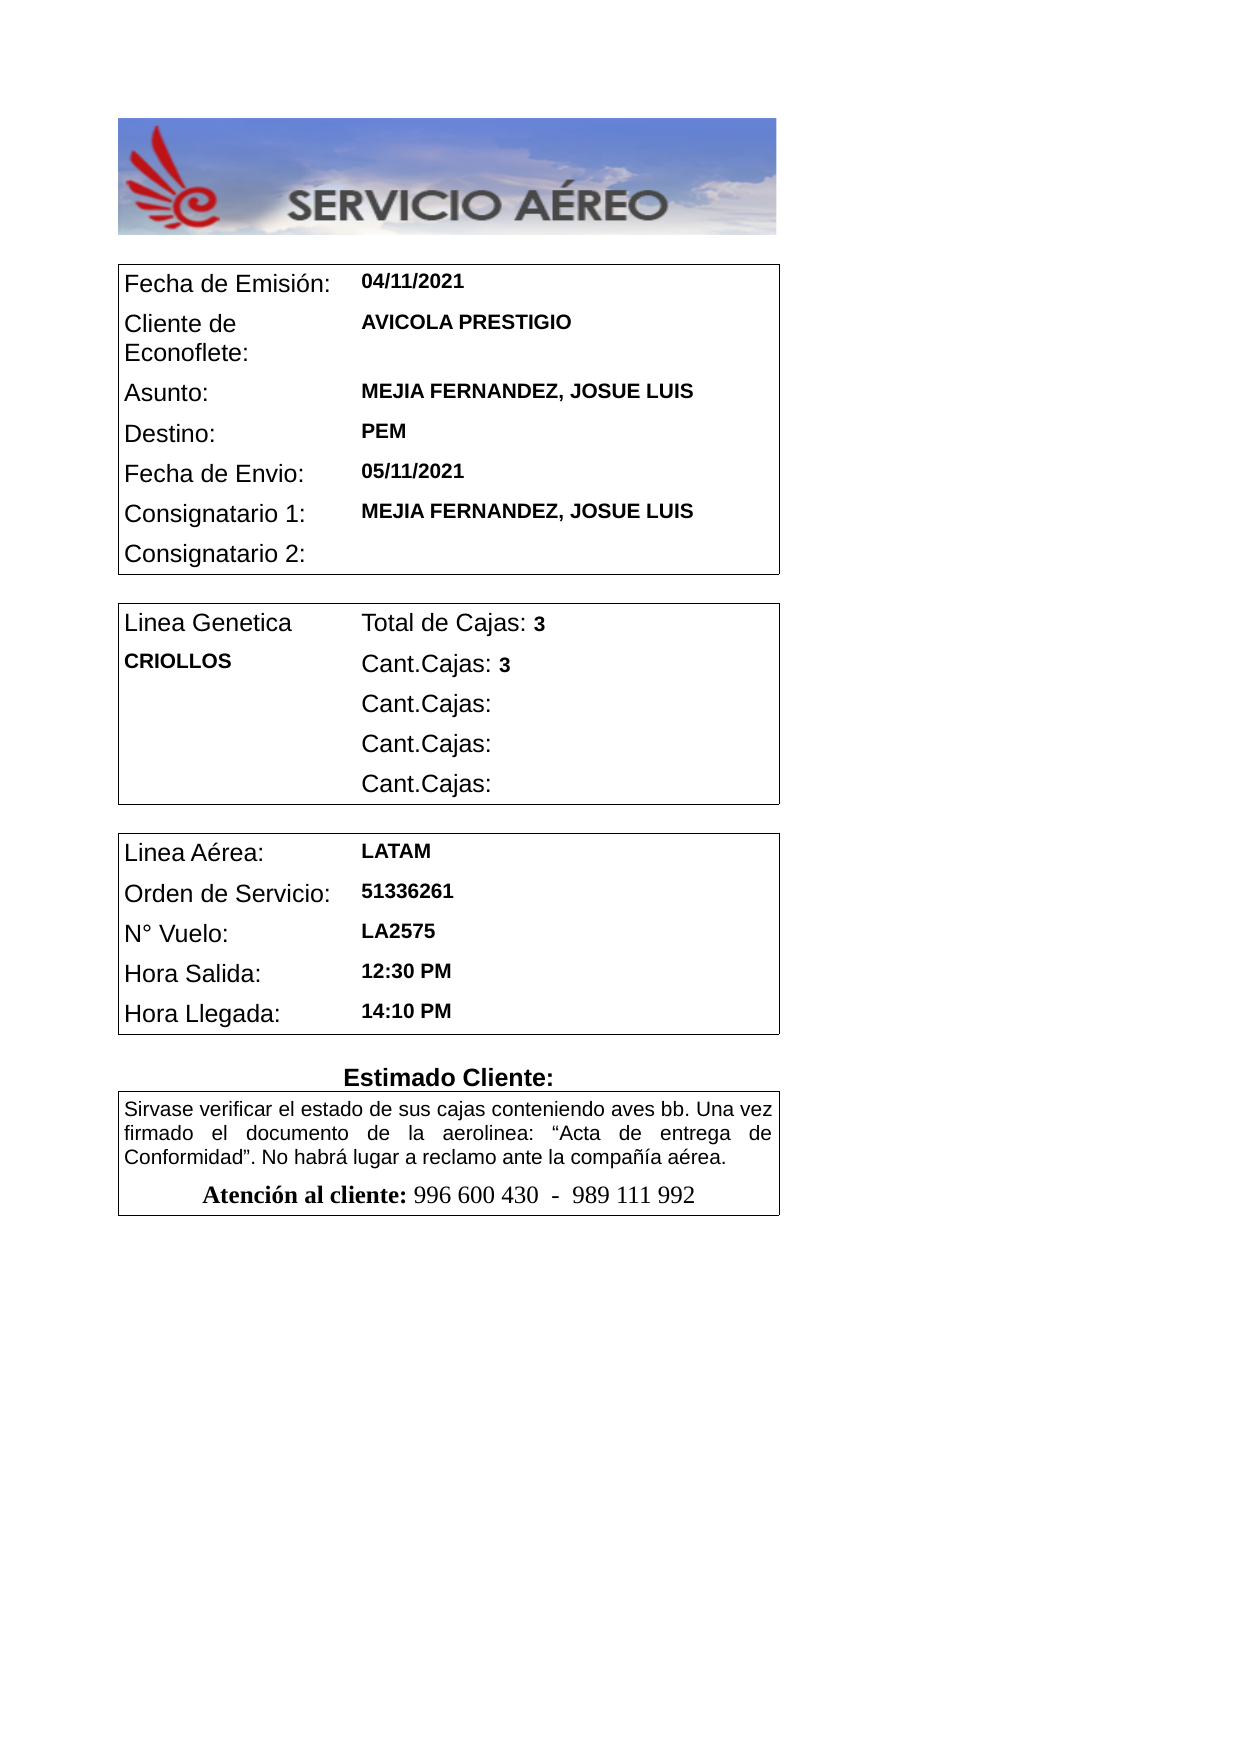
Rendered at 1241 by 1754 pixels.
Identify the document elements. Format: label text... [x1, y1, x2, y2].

table_cell Linea Genetica [119, 604, 356, 643]
table_cell Consignatario 1: [119, 493, 356, 533]
table_cell Cant.Cajas: 3 [356, 643, 779, 683]
table_cell MEJIA FERNANDEZ, JOSUE LUIS [356, 373, 779, 413]
table_cell Hora Llegada: [119, 994, 356, 1034]
table_cell LA2575 [356, 913, 779, 953]
table_cell Atención al cliente: 996 600 430 - 989 111 992 [119, 1175, 779, 1215]
table_cell 51336261 [356, 873, 779, 913]
table_cell Cant.Cajas: [356, 723, 779, 763]
table_cell Consignatario 2: [119, 534, 356, 574]
table_cell [119, 723, 356, 763]
table_cell Hora Salida: [119, 953, 356, 993]
table_cell LATAM [356, 834, 779, 873]
table_cell Cant.Cajas: [356, 683, 779, 723]
table_cell Fecha de Envio: [119, 453, 356, 493]
table_cell 14:10 PM [356, 994, 779, 1034]
table_cell AVICOLA PRESTIGIO [356, 304, 779, 373]
table_header Fecha de Emisión: [119, 265, 356, 304]
table_cell Destino: [119, 413, 356, 453]
table_cell Total de Cajas: 3 [356, 604, 779, 643]
table_cell CRIOLLOS [119, 643, 356, 683]
picture [118, 118, 777, 235]
table_cell [118, 805, 356, 833]
table_cell [118, 575, 356, 603]
table_cell [119, 764, 356, 804]
table_cell PEM [356, 413, 779, 453]
table_cell [356, 575, 779, 603]
table_cell Estimado Cliente: [118, 1035, 779, 1091]
table_cell Orden de Servicio: [119, 873, 356, 913]
table_cell Asunto: [119, 373, 356, 413]
table_cell Sirvase verificar el estado de sus cajas conteniendo aves bb. Una vez firmado el documento de la aerolinea: “Acta de entrega de Conformidad”. No habrá lugar a reclamo ante la compañía aérea. [119, 1092, 779, 1175]
table_cell 12:30 PM [356, 953, 779, 993]
table_cell Linea Aérea: [119, 834, 356, 873]
table_cell 05/11/2021 [356, 453, 779, 493]
table_cell [356, 534, 779, 574]
table_cell MEJIA FERNANDEZ, JOSUE LUIS [356, 493, 779, 533]
table_header 04/11/2021 [356, 265, 779, 304]
table_cell [356, 805, 779, 833]
table_cell Cant.Cajas: [356, 764, 779, 804]
table_cell N° Vuelo: [119, 913, 356, 953]
table_cell [119, 683, 356, 723]
table_cell Cliente de Econoflete: [119, 304, 356, 373]
